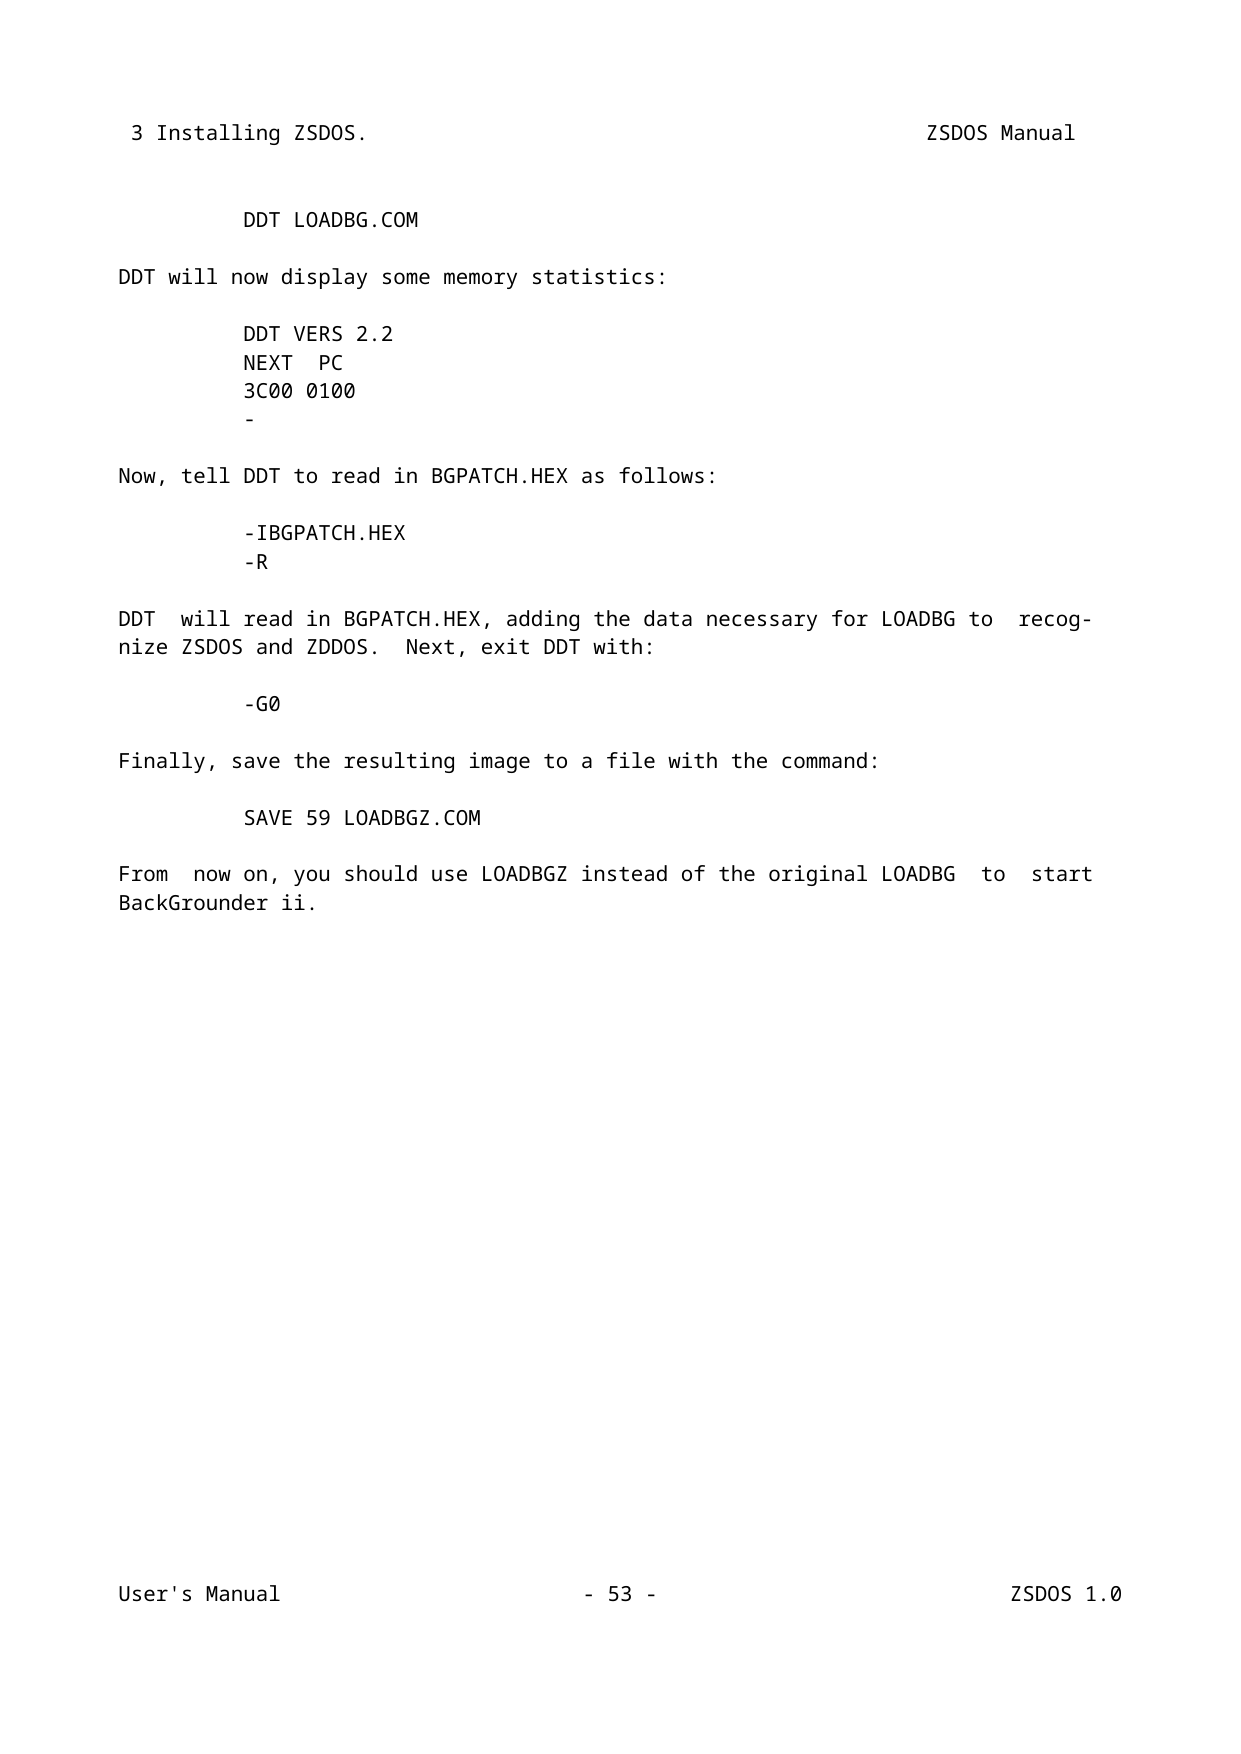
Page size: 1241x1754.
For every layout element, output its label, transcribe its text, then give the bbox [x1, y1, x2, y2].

text - [118, 404, 1122, 433]
text Now, tell DDT to read in BGPATCH.HEX as follows: [118, 461, 1122, 490]
text -R [118, 547, 1122, 575]
text From now on, you should use LOADBGZ instead of the original LOADBG to start [118, 859, 1122, 888]
text SAVE 59 LOADBGZ.COM [118, 803, 1122, 831]
text DDT will read in BGPATCH.HEX, adding the data necessary for LOADBG to recog- [118, 604, 1122, 632]
text -G0 [118, 689, 1122, 717]
text BackGrounder ii. [118, 888, 1122, 916]
text DDT VERS 2.2 [118, 319, 1122, 348]
text NEXT PC [118, 348, 1122, 376]
text DDT LOADBG.COM [118, 206, 1122, 234]
text Finally, save the resulting image to a file with the command: [118, 746, 1122, 774]
text DDT will now display some memory statistics: [118, 262, 1122, 291]
text nize ZSDOS and ZDDOS. Next, exit DDT with: [118, 632, 1122, 661]
text 3C00 0100 [118, 376, 1122, 404]
text -IBGPATCH.HEX [118, 518, 1122, 547]
